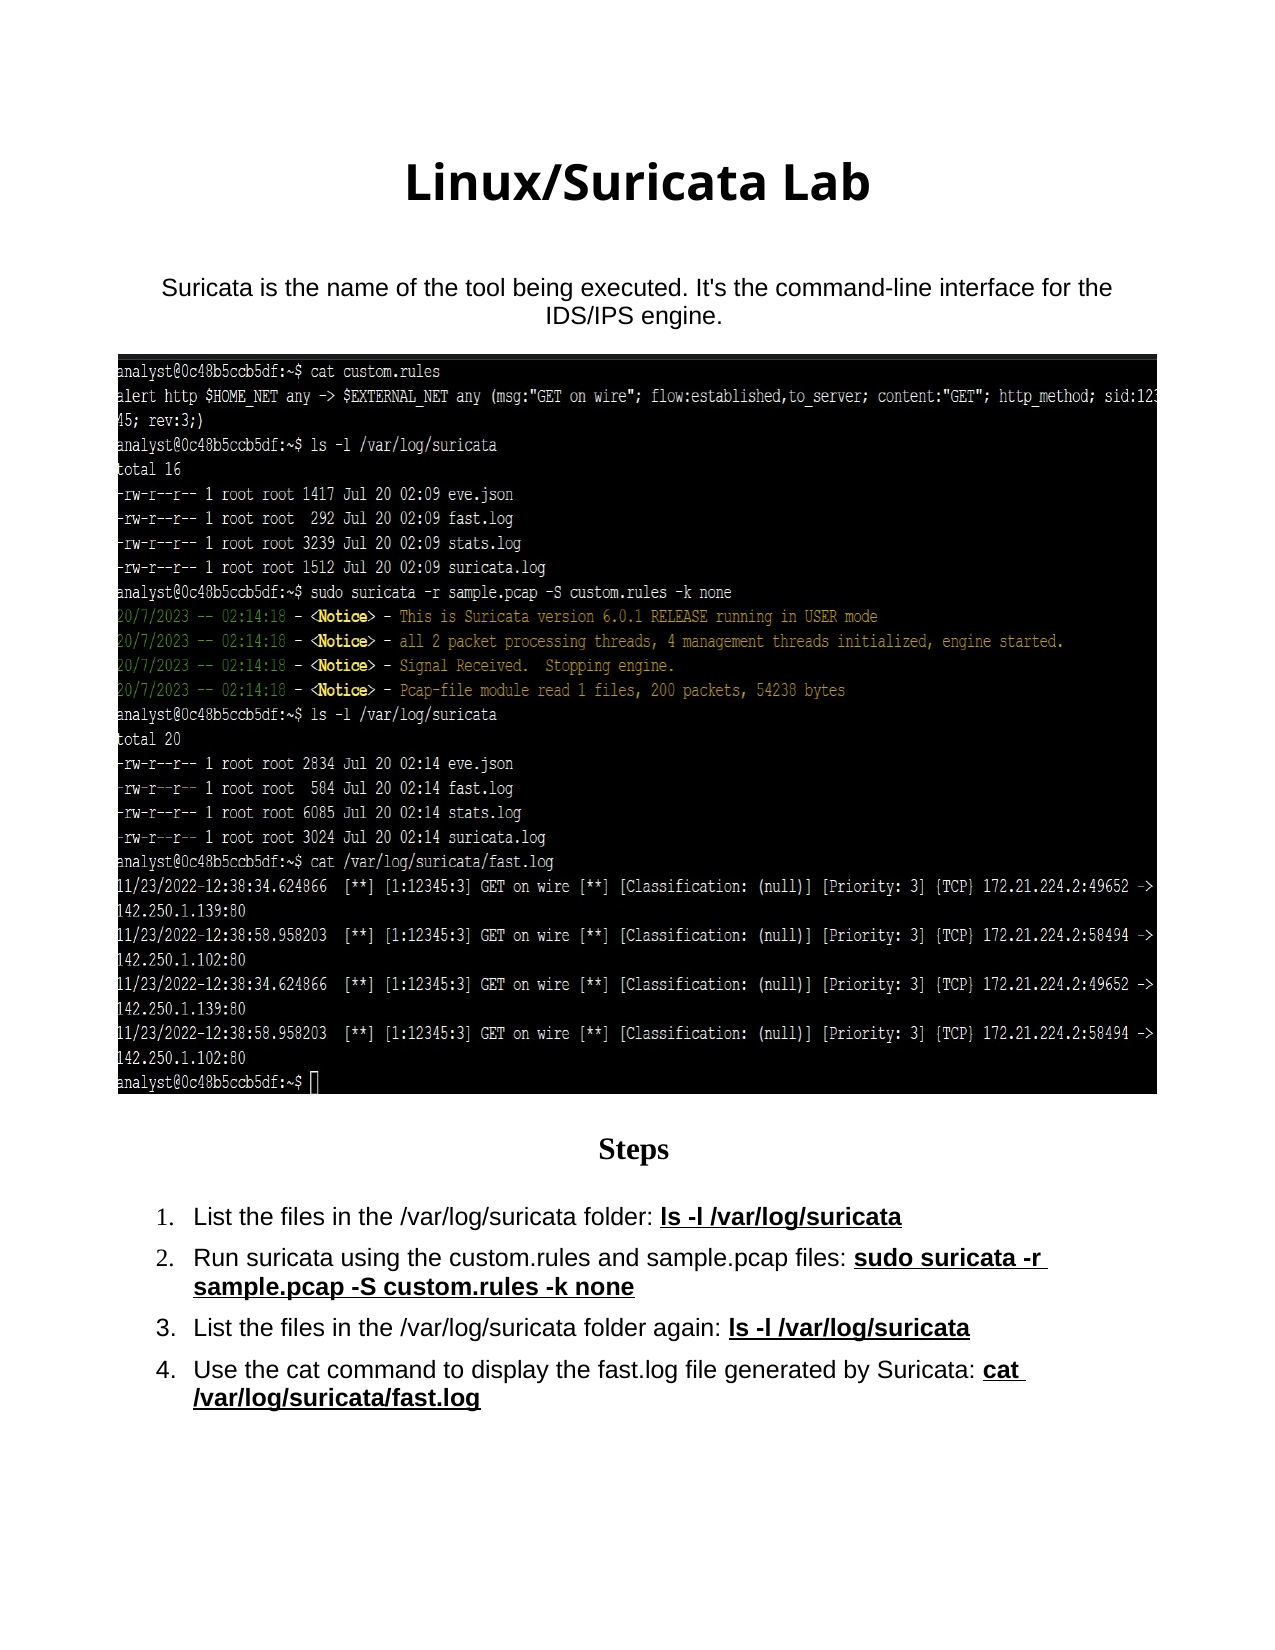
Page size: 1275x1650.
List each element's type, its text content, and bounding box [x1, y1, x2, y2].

list Use the cat command to display the fast.log file generated by Suricata: cat /var/log/suricata/fast.log [156, 1354, 1157, 1412]
picture [118, 354, 1157, 1094]
text Linux/Suricata Lab [118, 147, 1157, 215]
text Steps [118, 1130, 1157, 1166]
list Run suricata using the custom.rules and sample.pcap files: sudo suricata -r sample.pcap -S custom.rules -k none [156, 1243, 1157, 1301]
list List the files in the /var/log/suricata folder again: ls -l /var/log/suricata [156, 1313, 1157, 1342]
text Suricata is the name of the tool being executed. It's the command-line interface for the IDS/IPS engine. [118, 272, 1157, 330]
list List the files in the /var/log/suricata folder: ls -l /var/log/suricata [156, 1202, 1157, 1231]
